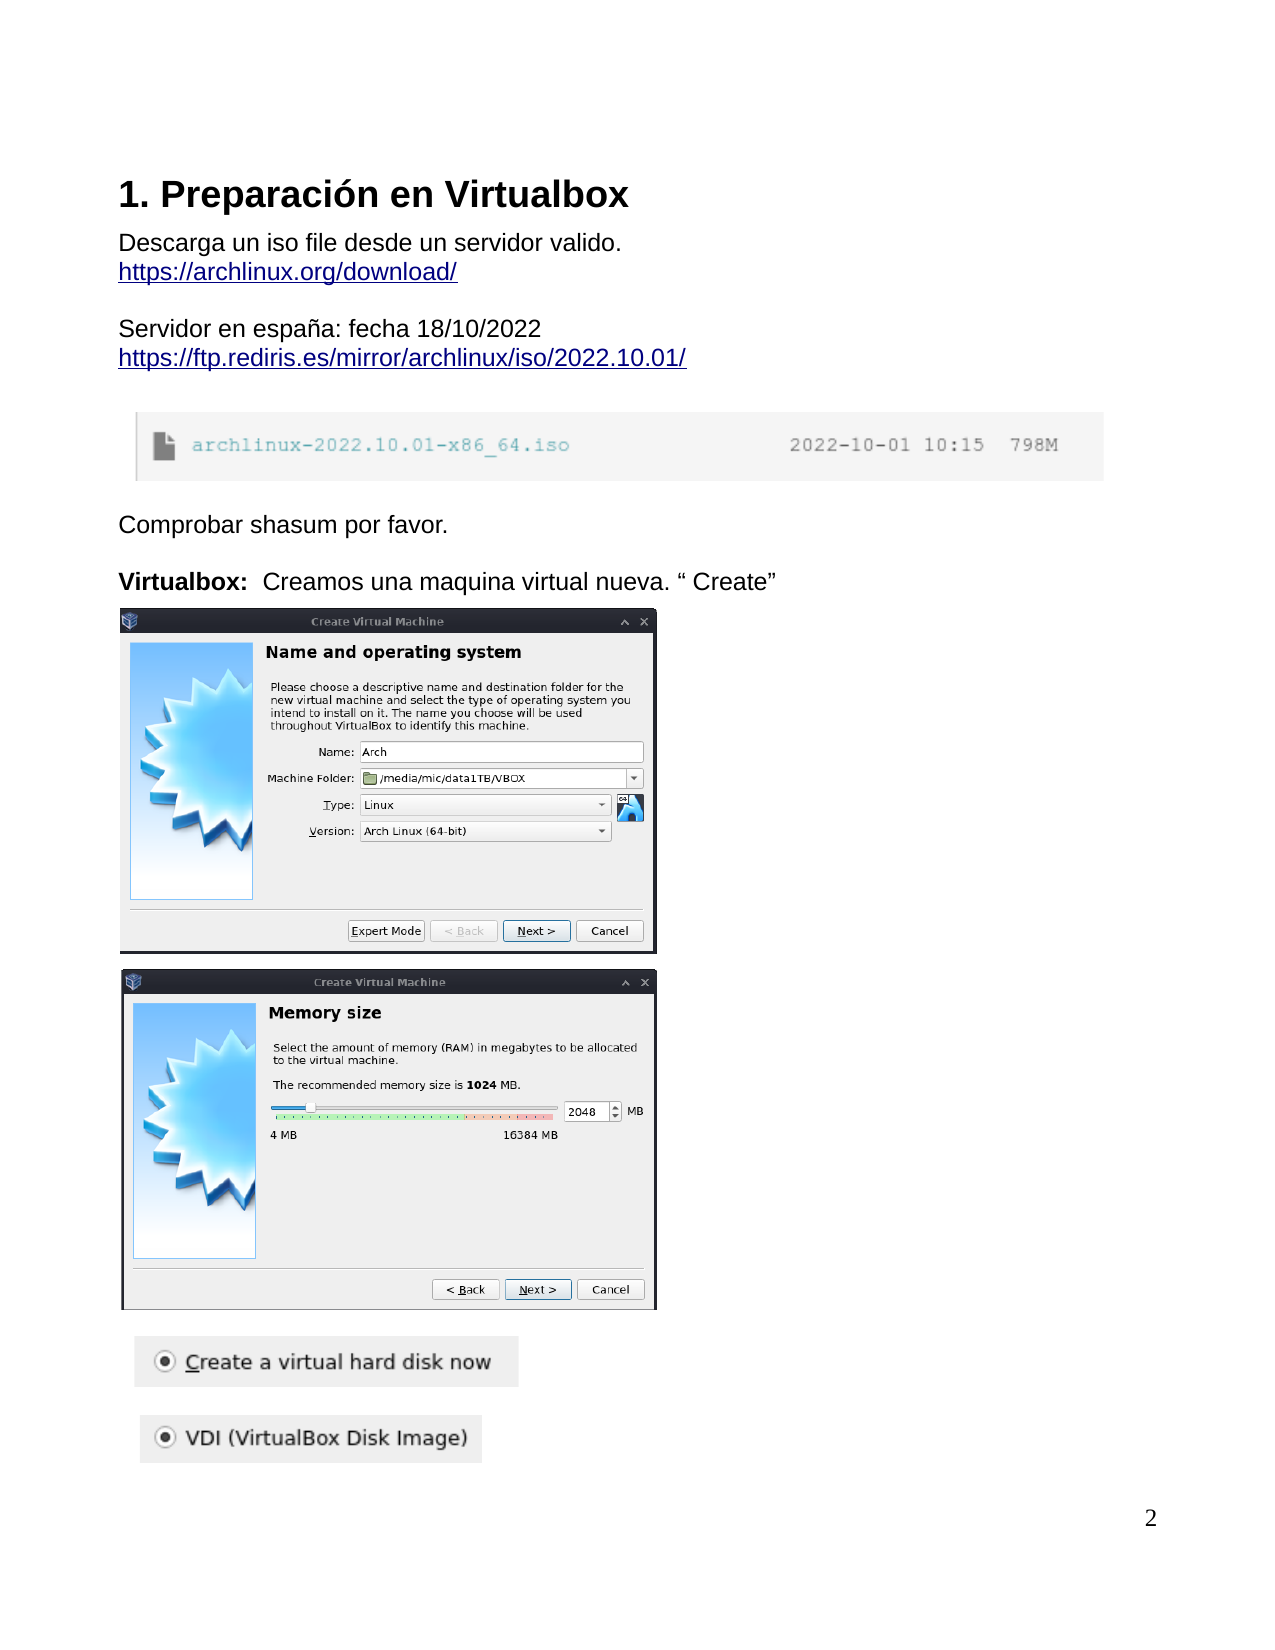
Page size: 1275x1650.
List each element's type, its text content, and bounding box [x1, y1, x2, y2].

picture [134, 1336, 519, 1387]
picture [139, 1415, 482, 1463]
picture [120, 608, 657, 954]
text https://archlinux.org/download/ [118, 257, 1157, 286]
text Comprobar shasum por favor. [118, 510, 1157, 538]
picture [121, 969, 657, 1310]
text Descarga un iso file desde un servidor valido. [118, 228, 1157, 257]
subtitle 1. Preparación en Virtualbox [118, 172, 1157, 216]
picture [111, 412, 1104, 481]
text Servidor en españa: fecha 18/10/2022 [118, 314, 1157, 343]
text https://ftp.rediris.es/mirror/archlinux/iso/2022.10.01/ [118, 343, 1157, 372]
text Virtualbox: Creamos una maquina virtual nueva. “ Create” [118, 567, 1157, 596]
